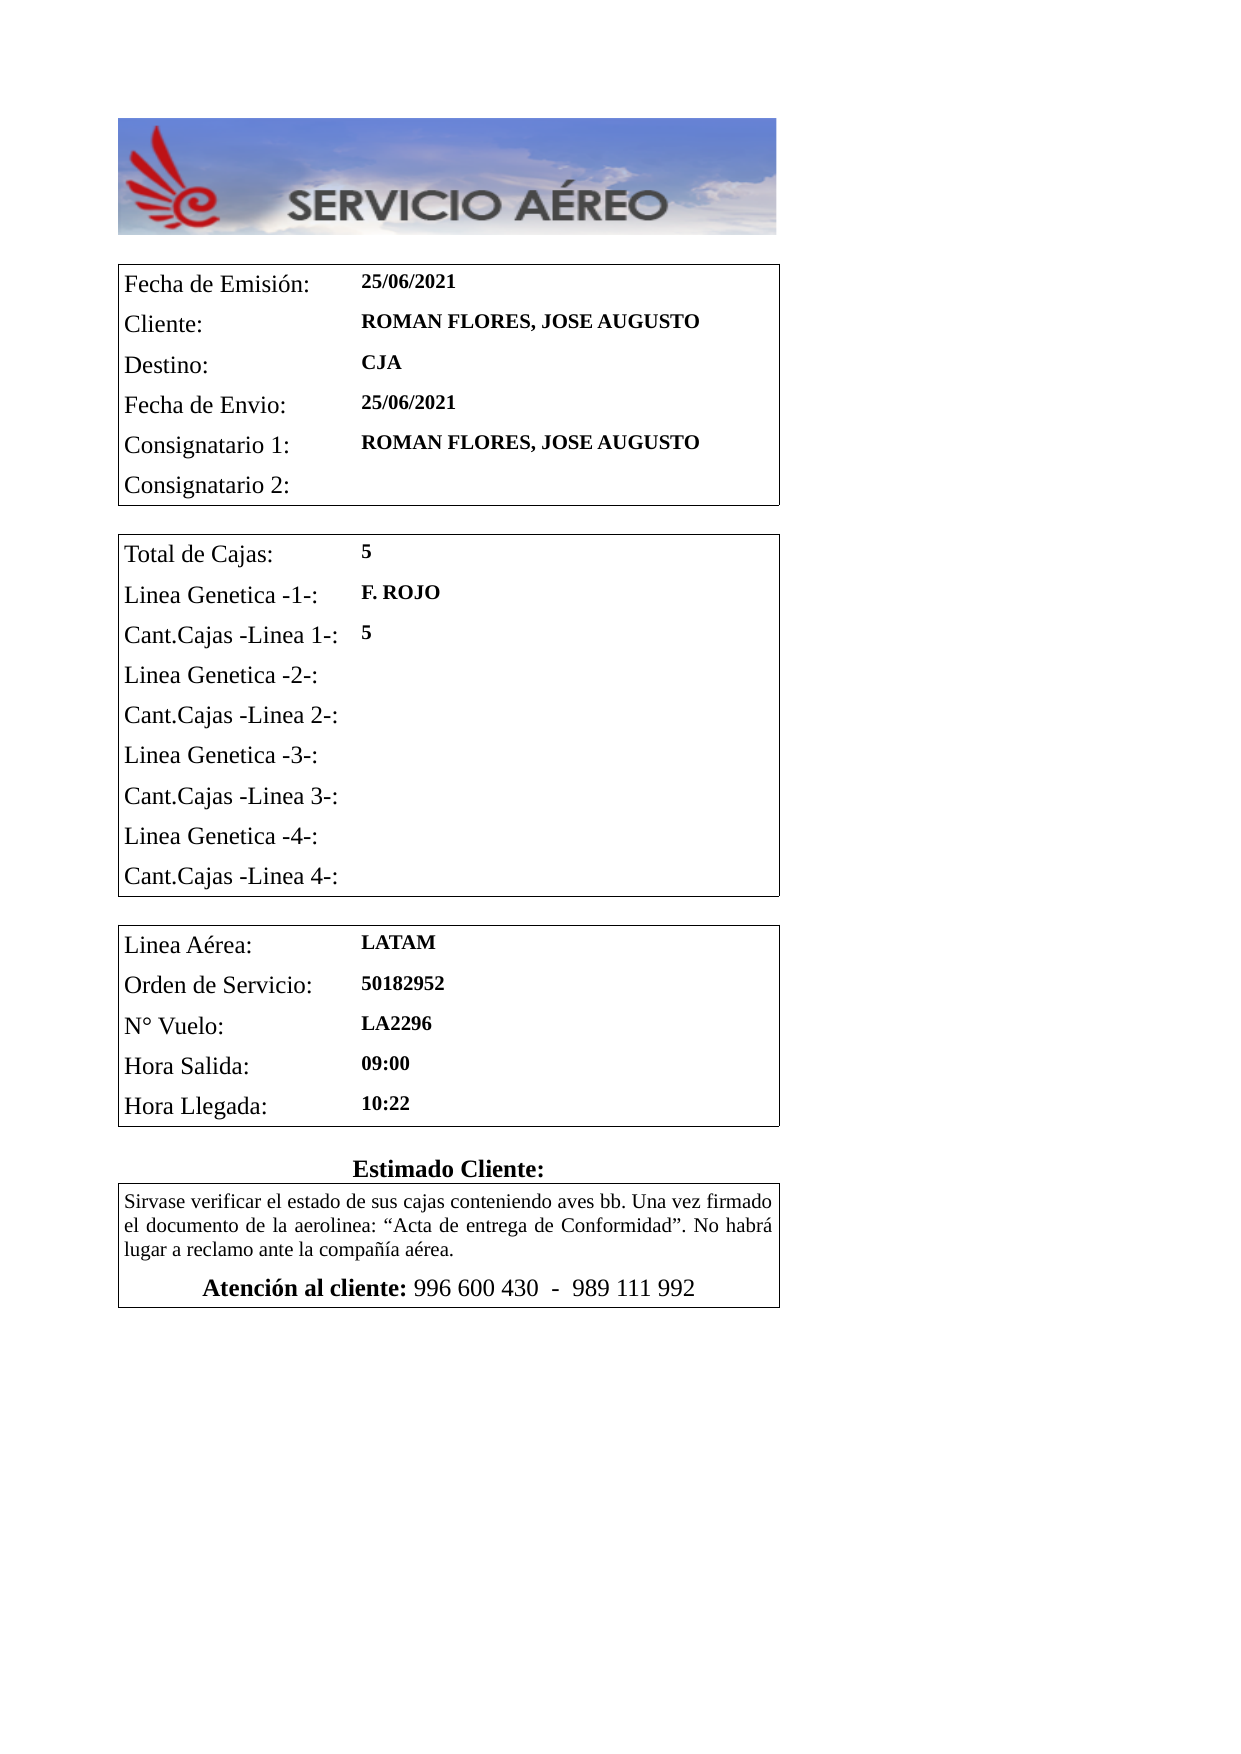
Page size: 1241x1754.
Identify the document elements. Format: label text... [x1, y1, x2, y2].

table_cell 5 [356, 535, 779, 574]
table_cell Hora Llegada: [119, 1085, 356, 1126]
table_cell [356, 506, 779, 534]
table_cell 25/06/2021 [356, 384, 779, 424]
picture [118, 118, 777, 235]
table_cell Cant.Cajas -Linea 2-: [119, 695, 356, 735]
table_cell [356, 695, 779, 735]
table_cell 5 [356, 614, 779, 654]
table_cell [356, 855, 779, 896]
table_cell F. ROJO [356, 574, 779, 614]
table_cell 09:00 [356, 1045, 779, 1085]
table_cell [356, 465, 779, 505]
table_header Fecha de Emisión: [119, 265, 356, 304]
table_cell Cliente: [119, 304, 356, 344]
table_cell Destino: [119, 344, 356, 384]
table_cell N° Vuelo: [119, 1005, 356, 1045]
table_cell Consignatario 2: [119, 465, 356, 505]
table_cell Linea Genetica -1-: [119, 574, 356, 614]
table_cell Fecha de Envio: [119, 384, 356, 424]
table_cell [356, 815, 779, 855]
table_cell Orden de Servicio: [119, 965, 356, 1005]
table_cell Linea Genetica -4-: [119, 815, 356, 855]
table_cell 10:22 [356, 1085, 779, 1126]
table_cell CJA [356, 344, 779, 384]
table_cell [118, 897, 356, 924]
table_cell ROMAN FLORES, JOSE AUGUSTO [356, 424, 779, 464]
table_cell [356, 735, 779, 775]
table_header 25/06/2021 [356, 265, 779, 304]
table_cell Sirvase verificar el estado de sus cajas conteniendo aves bb. Una vez firmado el documento de la aerolinea: “Acta de entrega de Conformidad”. No habrá lugar a reclamo ante la compañía aérea. [119, 1184, 779, 1267]
table_cell Cant.Cajas -Linea 3-: [119, 775, 356, 815]
table_cell [356, 775, 779, 815]
table_cell Estimado Cliente: [118, 1127, 779, 1183]
table_cell LATAM [356, 926, 779, 965]
table_cell Total de Cajas: [119, 535, 356, 574]
table_cell Linea Genetica -3-: [119, 735, 356, 775]
table_cell ROMAN FLORES, JOSE AUGUSTO [356, 304, 779, 344]
table_cell Linea Genetica -2-: [119, 654, 356, 694]
table_cell 50182952 [356, 965, 779, 1005]
table_cell Hora Salida: [119, 1045, 356, 1085]
table_cell Cant.Cajas -Linea 1-: [119, 614, 356, 654]
table_cell [118, 506, 356, 534]
table_cell LA2296 [356, 1005, 779, 1045]
table_cell Cant.Cajas -Linea 4-: [119, 855, 356, 896]
table_cell [356, 654, 779, 694]
table_cell Consignatario 1: [119, 424, 356, 464]
table_cell Linea Aérea: [119, 926, 356, 965]
table_cell [356, 897, 779, 924]
table_cell Atención al cliente: 996 600 430 - 989 111 992 [119, 1267, 779, 1307]
